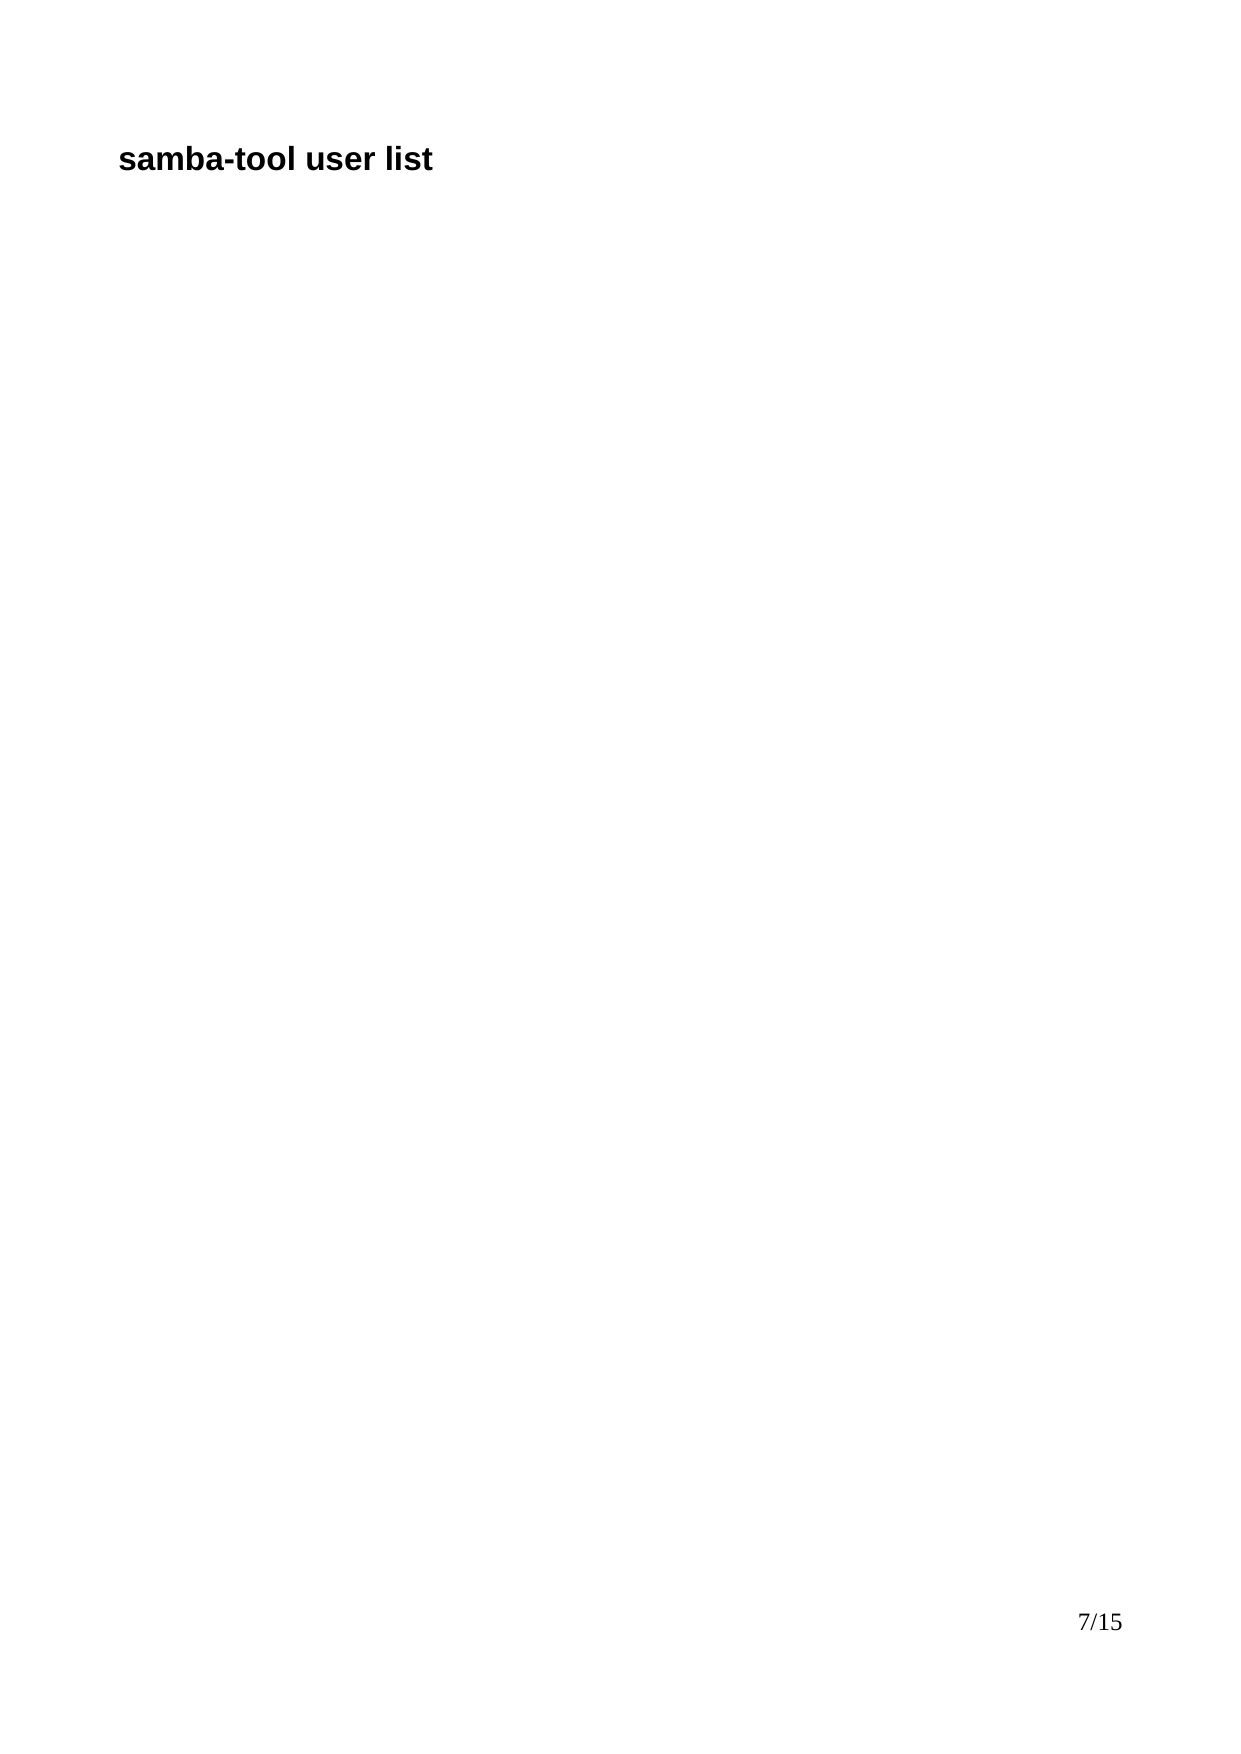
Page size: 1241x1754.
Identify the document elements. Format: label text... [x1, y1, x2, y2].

subtitle samba-tool user list [118, 139, 1122, 177]
